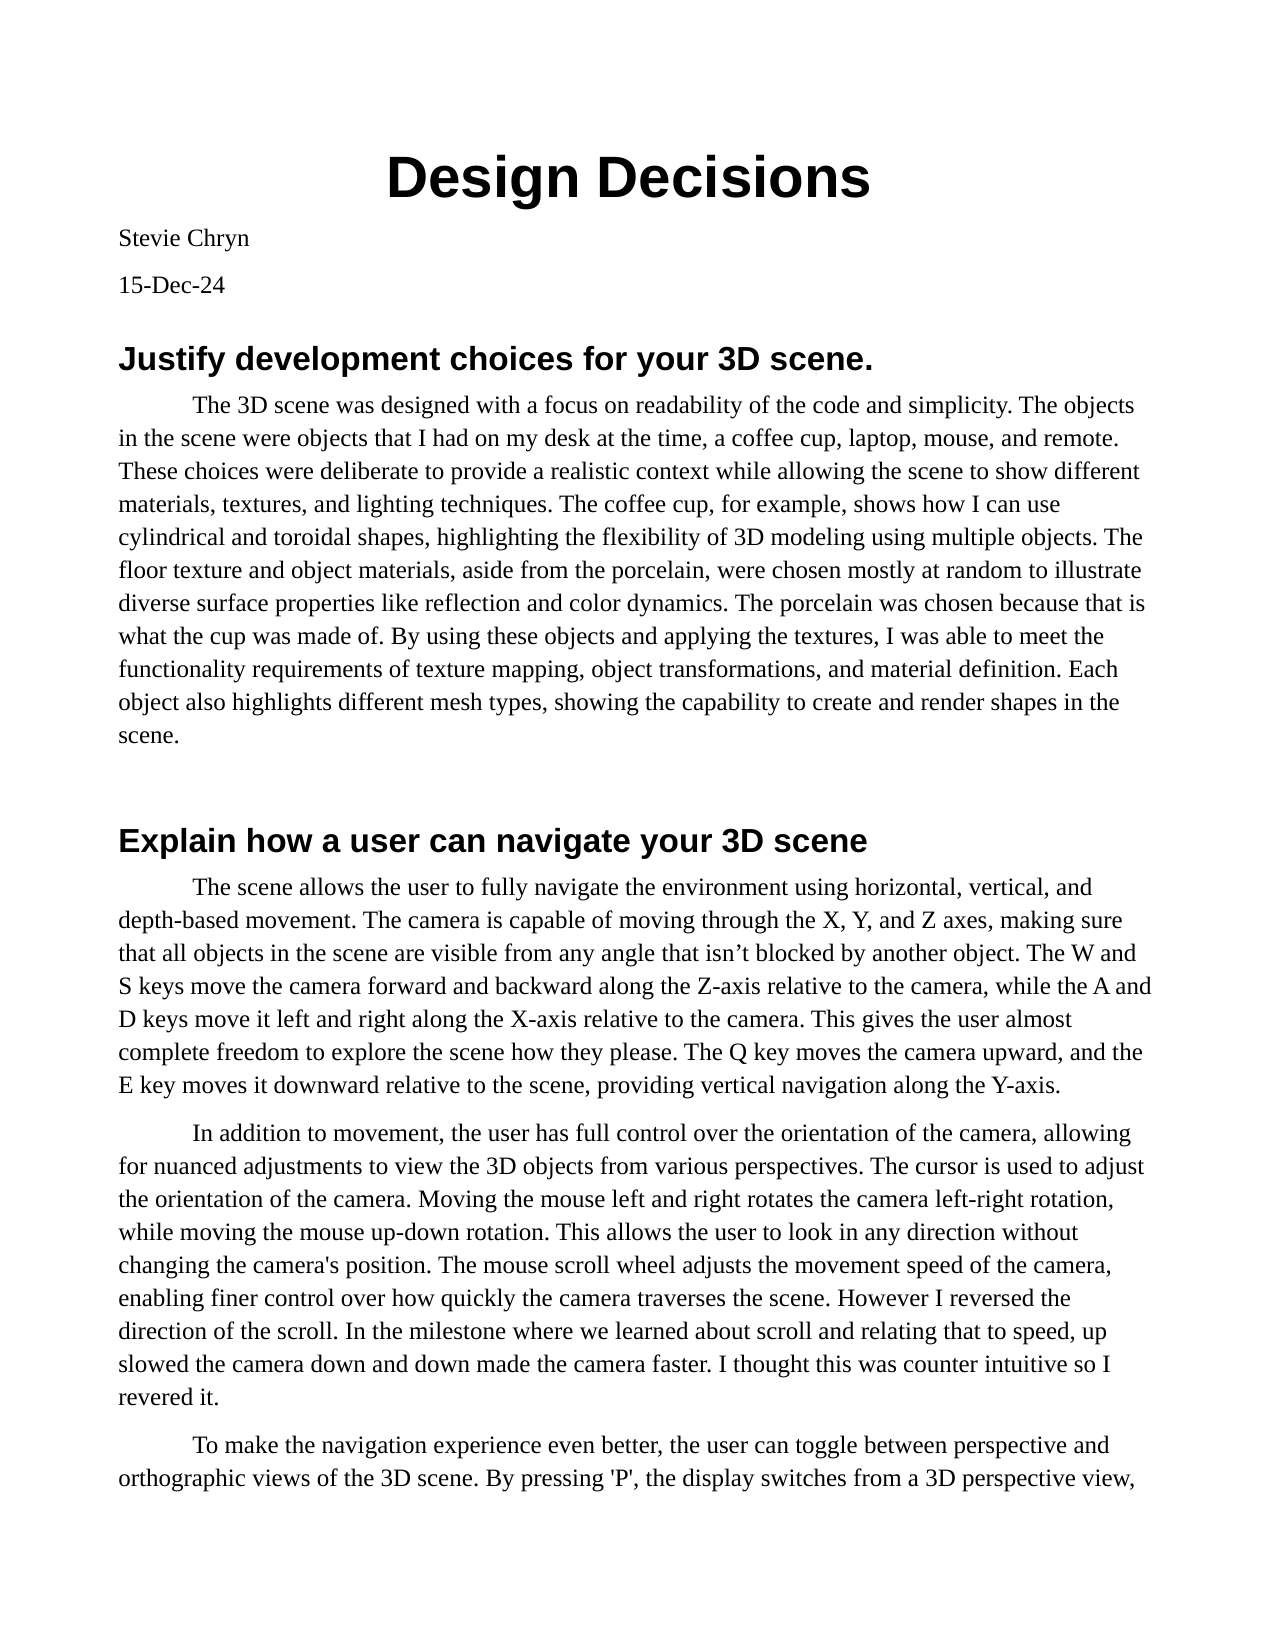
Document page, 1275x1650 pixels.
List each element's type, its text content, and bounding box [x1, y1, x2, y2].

text In addition to movement, the user has full control over the orientation of the camera, allowing for nuanced adjustments to view the 3D objects from various perspectives. The cursor is used to adjust the orientation of the camera. Moving the mouse left and right rotates the camera left-right rotation, while moving the mouse up-down rotation. This allows the user to look in any direction without changing the camera's position. The mouse scroll wheel adjusts the movement speed of the camera, enabling finer control over how quickly the camera traverses the scene. However I reversed the direction of the scroll. In the milestone where we learned about scroll and relating that to speed, up slowed the camera down and down made the camera faster. I thought this was counter intuitive so I revered it. [118, 1118, 1157, 1411]
text The scene allows the user to fully navigate the environment using horizontal, vertical, and depth-based movement. The camera is capable of moving through the X, Y, and Z axes, making sure that all objects in the scene are visible from any angle that isn’t blocked by another object. The W and S keys move the camera forward and backward along the Z-axis relative to the camera, while the A and D keys move it left and right along the X-axis relative to the camera. This gives the user almost complete freedom to explore the scene how they please. The Q key moves the camera upward, and the E key moves it downward relative to the scene, providing vertical navigation along the Y-axis. [118, 872, 1157, 1099]
text 15-Dec-24 [118, 270, 1157, 299]
subtitle Explain how a user can navigate your 3D scene [118, 821, 1157, 860]
text To make the navigation experience even better, the user can toggle between perspective and orthographic views of the 3D scene. By pressing 'P', the display switches from a 3D perspective view, [118, 1430, 1157, 1492]
title Design Decisions [118, 143, 1157, 210]
subtitle Justify development choices for your 3D scene. [118, 339, 1157, 377]
text The 3D scene was designed with a focus on readability of the code and simplicity. The objects in the scene were objects that I had on my desk at the time, a coffee cup, laptop, mouse, and remote. These choices were deliberate to provide a realistic context while allowing the scene to show different materials, textures, and lighting techniques. The coffee cup, for example, shows how I can use cylindrical and toroidal shapes, highlighting the flexibility of 3D modeling using multiple objects. The floor texture and object materials, aside from the porcelain, were chosen mostly at random to illustrate diverse surface properties like reflection and color dynamics. The porcelain was chosen because that is what the cup was made of. By using these objects and applying the textures, I was able to meet the functionality requirements of texture mapping, object transformations, and material definition. Each object also highlights different mesh types, showing the capability to create and render shapes in the scene. [118, 390, 1157, 782]
text Stevie Chryn [118, 223, 1157, 251]
